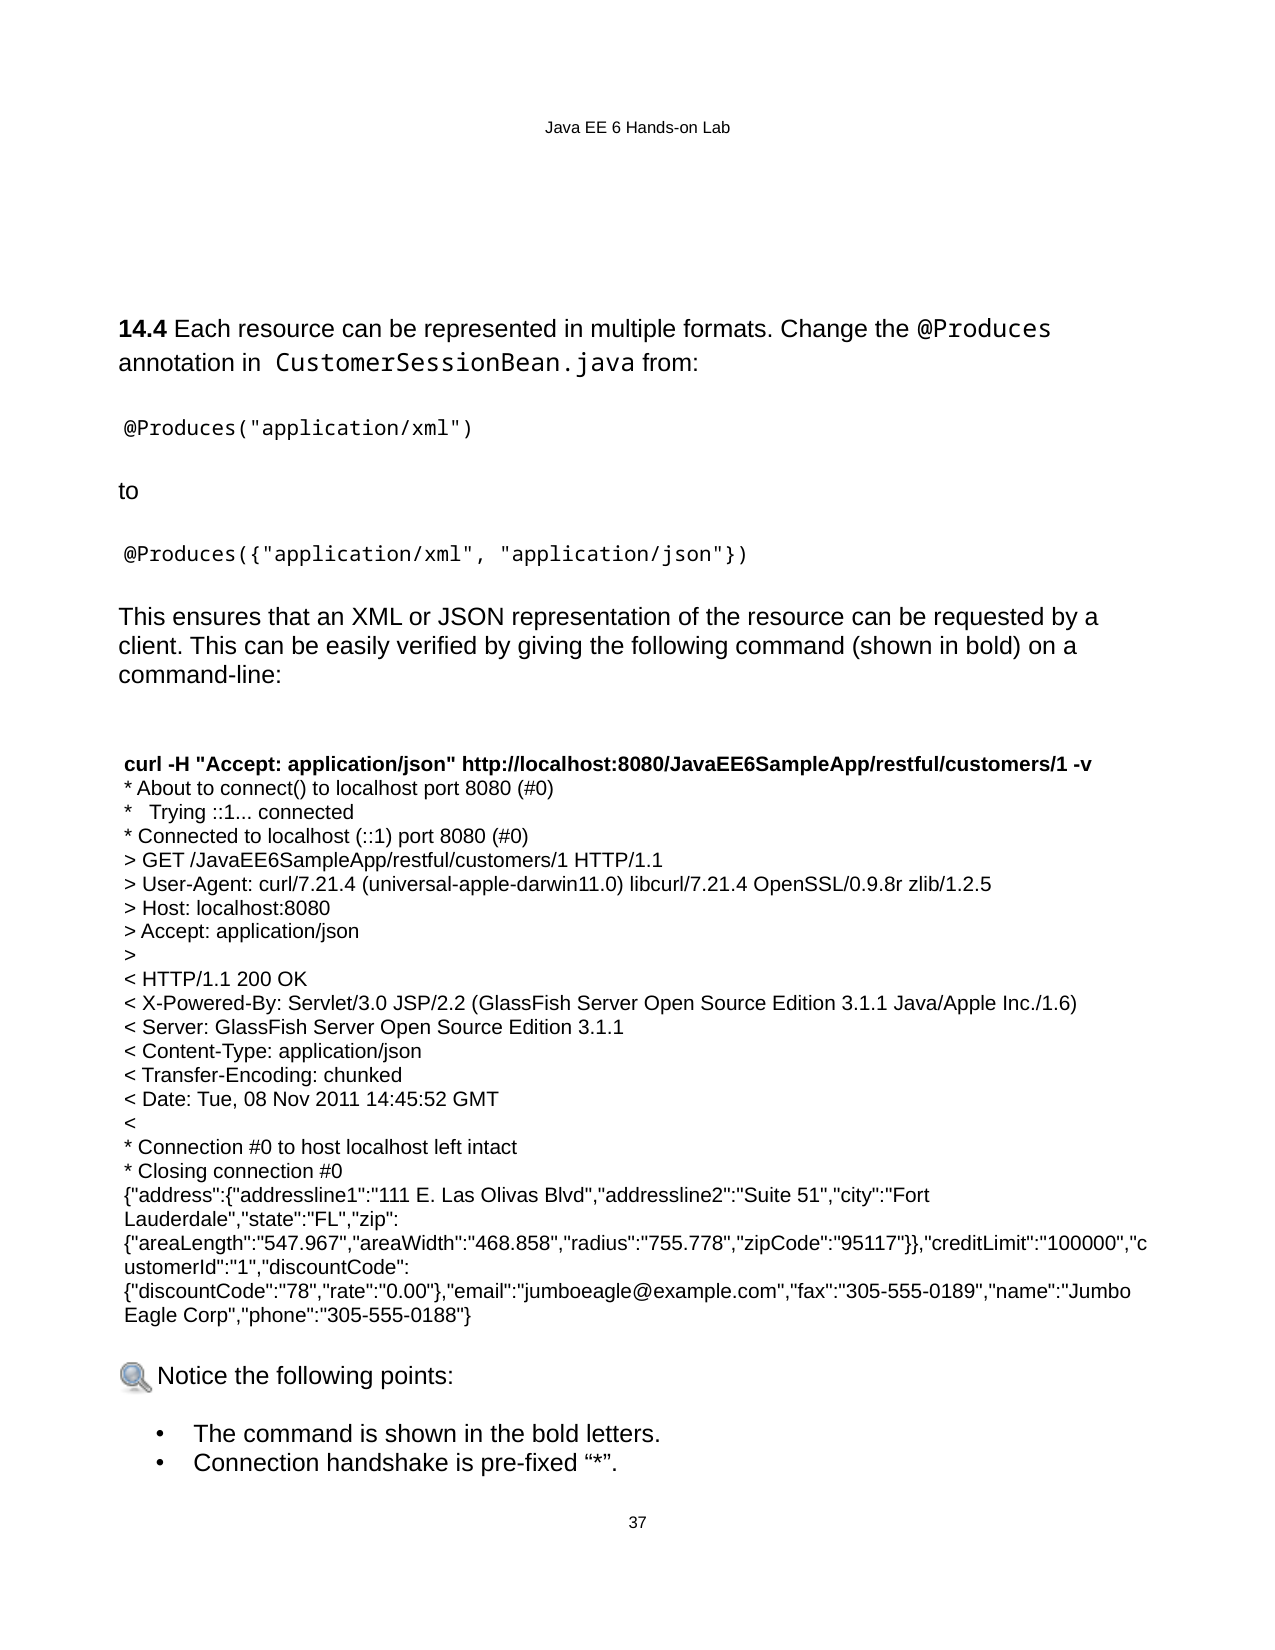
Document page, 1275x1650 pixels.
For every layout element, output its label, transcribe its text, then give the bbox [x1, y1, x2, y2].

table_header @Produces({"application/xml", "application/json"}) [118, 534, 1157, 573]
list Connection handshake is pre-fixed “*”. [156, 1447, 1157, 1476]
text [118, 167, 1157, 224]
text to [118, 447, 1157, 533]
table_header @Produces("application/xml") [118, 408, 1157, 447]
list The command is shown in the bold letters. [156, 1419, 1157, 1447]
picture [119, 1361, 157, 1396]
table_header curl -H "Accept: application/json" http://localhost:8080/JavaEE6SampleApp/restful/customers/1 -v * About to connect() to localhost port 8080 (#0) * Trying ::1... connected * Connected to localhost (::1) port 8080 (#0) > GET /JavaEE6SampleApp/restful/customers/1 HTTP/1.1 > User-Agent: curl/7.21.4 (universal-apple-darwin11.0) libcurl/7.21.4 OpenSSL/0.9.8r zlib/1.2.5 > Host: localhost:8080 > Accept: application/json > < HTTP/1.1 200 OK < X-Powered-By: Servlet/3.0 JSP/2.2 (GlassFish Server Open Source Edition 3.1.1 Java/Apple Inc./1.6) < Server: GlassFish Server Open Source Edition 3.1.1 < Content-Type: application/json < Transfer-Encoding: chunked < Date: Tue, 08 Nov 2011 14:45:52 GMT < * Connection #0 to host localhost left intact * Closing connection #0 {"address":{"addressline1":"111 E. Las Olivas Blvd","addressline2":"Suite 51","city":"Fort Lauderdale","state":"FL","zip":{"areaLength":"547.967","areaWidth":"468.858","radius":"755.778","zipCode":"95117"}},"creditLimit":"100000","customerId":"1","discountCode":{"discountCode":"78","rate":"0.00"},"email":"jumboeagle@example.com","fax":"305-555-0189","name":"Jumbo Eagle Corp","phone":"305-555-0188"} [118, 746, 1157, 1332]
text This ensures that an XML or JSON representation of the resource can be requested by a client. This can be easily verified by giving the following command (shown in bold) on a command-line: [118, 573, 1157, 746]
text 14.4 Each resource can be represented in multiple formats. Change the @Produces annotation in CustomerSessionBean.java from: [118, 282, 1157, 407]
text Notice the following points: [118, 1332, 1157, 1390]
